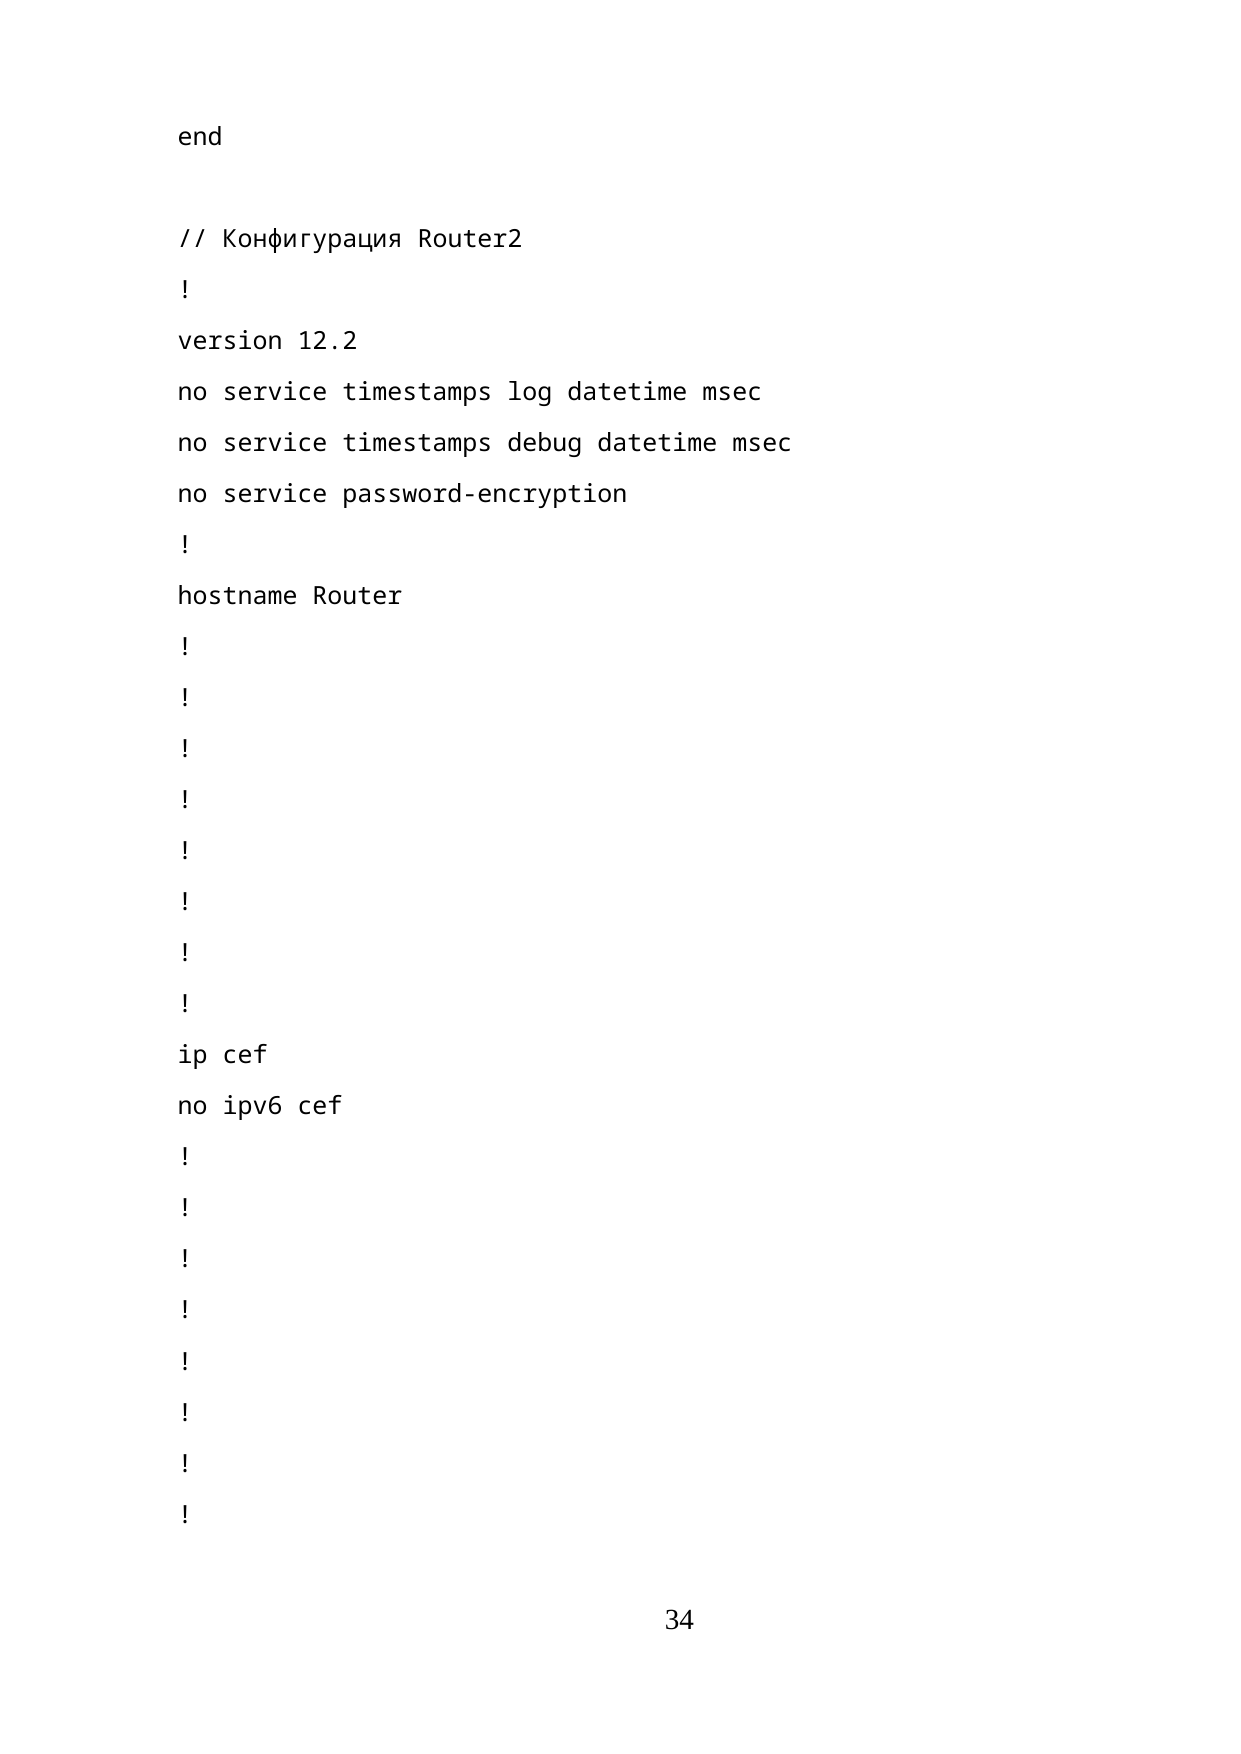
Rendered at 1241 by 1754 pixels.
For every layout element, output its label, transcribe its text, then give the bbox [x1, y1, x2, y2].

text ! [177, 1496, 1181, 1530]
text ! [177, 986, 1181, 1020]
text ! [177, 884, 1181, 918]
text ! [177, 628, 1181, 663]
text hostname Router [177, 577, 1181, 612]
text no ipv6 cef [177, 1088, 1181, 1122]
text ! [177, 782, 1181, 816]
text end [177, 118, 1181, 152]
text ! [177, 526, 1181, 561]
text ! [177, 271, 1181, 305]
text ! [177, 1394, 1181, 1428]
text no service timestamps debug datetime msec [177, 424, 1181, 458]
text // Конфигурация Router2 [177, 220, 1181, 254]
text ! [177, 935, 1181, 969]
text ip cef [177, 1037, 1181, 1071]
text ! [177, 1190, 1181, 1224]
text ! [177, 1292, 1181, 1326]
text version 12.2 [177, 322, 1181, 356]
text ! [177, 1139, 1181, 1173]
text no service password-encryption [177, 475, 1181, 509]
text ! [177, 1445, 1181, 1479]
text ! [177, 1241, 1181, 1275]
text no service timestamps log datetime msec [177, 373, 1181, 407]
text ! [177, 731, 1181, 765]
text ! [177, 833, 1181, 867]
text ! [177, 679, 1181, 714]
text ! [177, 1343, 1181, 1377]
